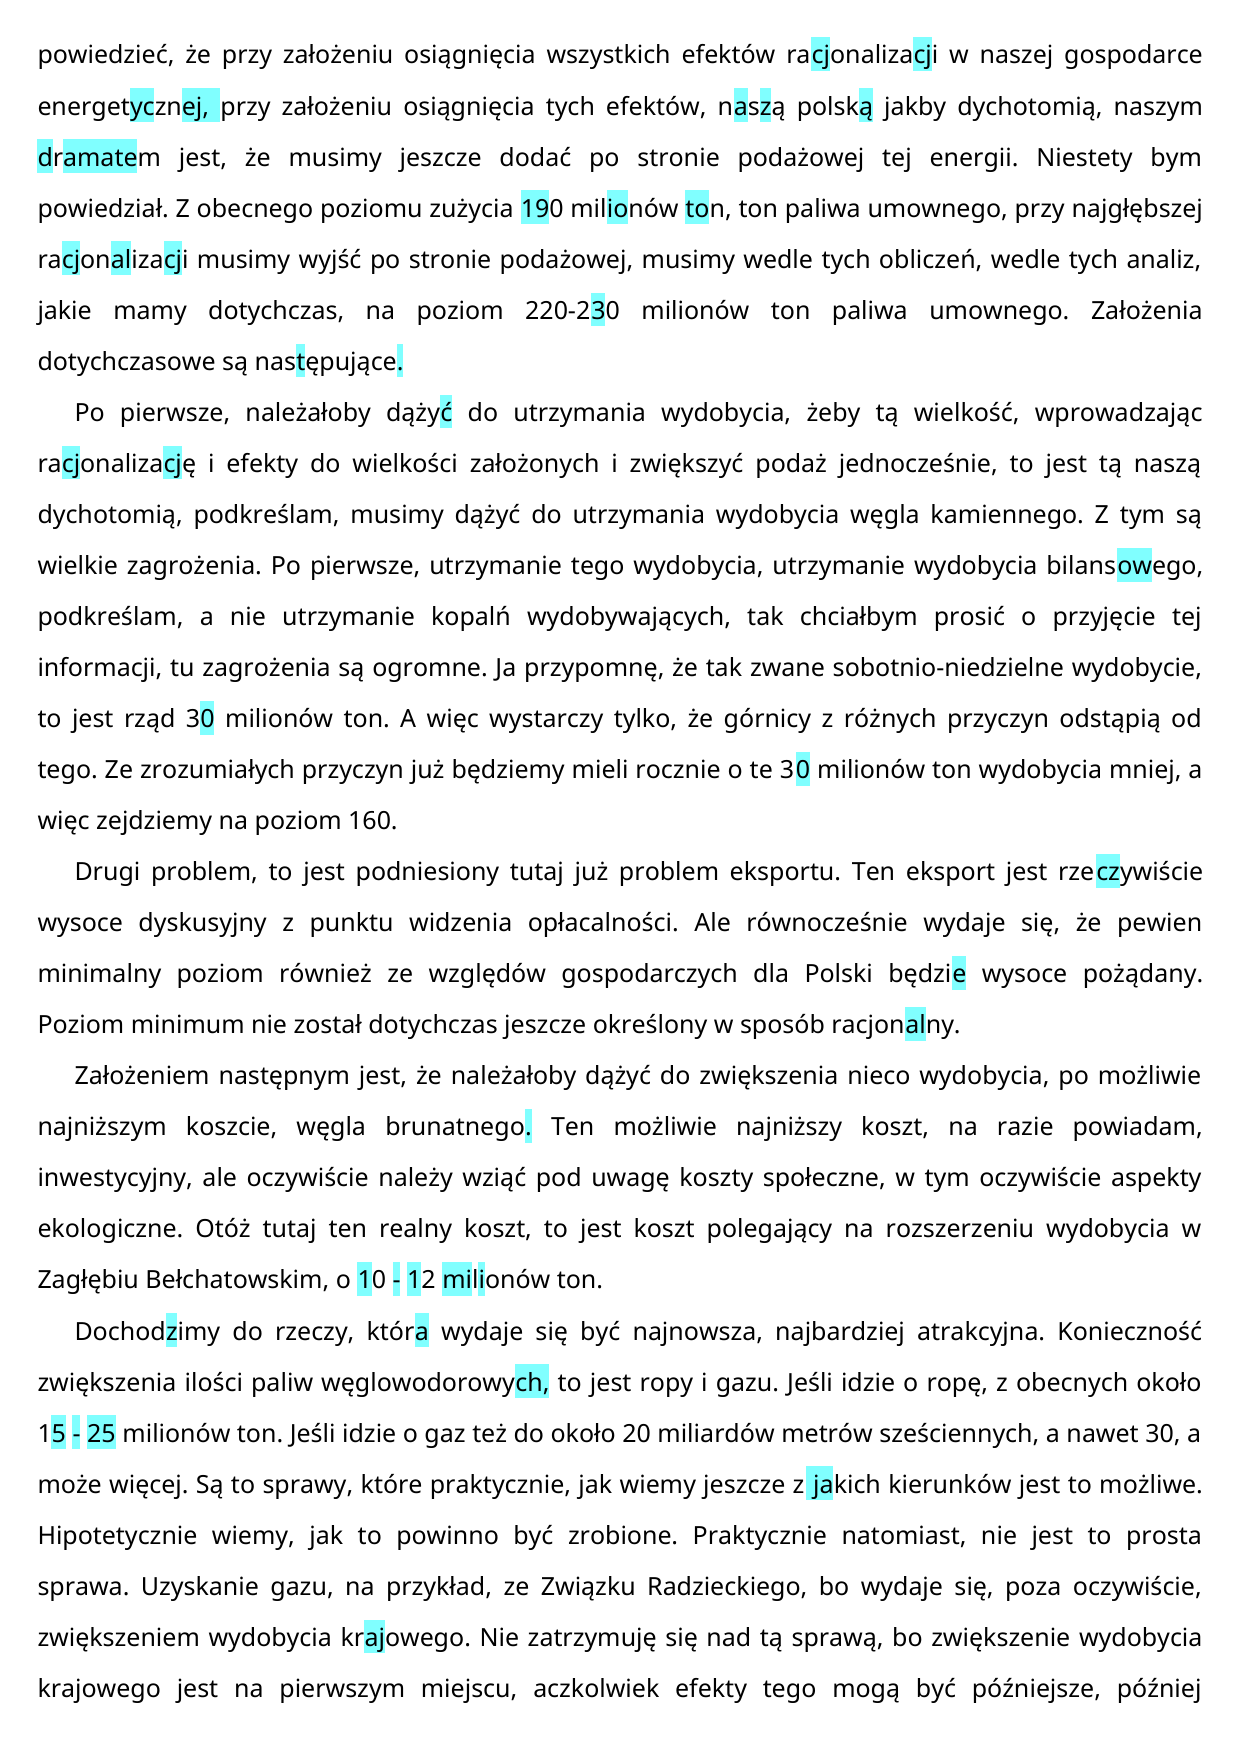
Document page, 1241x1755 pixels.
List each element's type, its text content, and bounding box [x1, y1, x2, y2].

text Dochodzimy do rzeczy, która wydaje się być najnowsza, najbardziej atrakcyjna. Konieczność zwiększenia ilości paliw węglowodorowych, to jest ropy i gazu. Jeśli idzie o ropę, z obecnych około 15 - 25 milionów ton. Jeśli idzie o gaz też do około 20 miliardów metrów sześciennych, a nawet 30, a może więcej. Są to sprawy, które praktycznie, jak wiemy jeszcze z jakich kierunków jest to możliwe. Hipotetycznie wiemy, jak to powinno być zrobione. Praktycznie natomiast, nie jest to prosta sprawa. Uzyskanie gazu, na przykład, ze Związku Radzieckiego, bo wydaje się, poza oczywiście, zwiększeniem wydobycia krajowego. Nie zatrzymuję się nad tą sprawą, bo zwiększenie wydobycia krajowego jest na pierwszym miejscu, aczkolwiek efekty tego mogą być późniejsze, później [37, 1313, 1203, 1704]
text Drugi problem, to jest podniesiony tutaj już problem eksportu. Ten eksport jest rzeczywiście wysoce dyskusyjny z punktu widzenia opłacalności. Ale równocześnie wydaje się, że pewien minimalny poziom również ze względów gospodarczych dla Polski będzie wysoce pożądany. Poziom minimum nie został dotychczas jeszcze określony w sposób racjonalny. [37, 854, 1203, 1041]
text Po pierwsze, należałoby dążyć do utrzymania wydobycia, żeby tą wielkość, wprowadzając racjonalizację i efekty do wielkości założonych i zwiększyć podaż jednocześnie, to jest tą naszą dychotomią, podkreślam, musimy dążyć do utrzymania wydobycia węgla kamiennego. Z tym są wielkie zagrożenia. Po pierwsze, utrzymanie tego wydobycia, utrzymanie wydobycia bilansowego, podkreślam, a nie utrzymanie kopalń wydobywających, tak chciałbym prosić o przyjęcie tej informacji, tu zagrożenia są ogromne. Ja przypomnę, że tak zwane sobotnio-niedzielne wydobycie, to jest rząd 30 milionów ton. A więc wystarczy tylko, że górnicy z różnych przyczyn odstąpią od tego. Ze zrozumiałych przyczyn już będziemy mieli rocznie o te 30 milionów ton wydobycia mniej, a więc zejdziemy na poziom 160. [37, 394, 1203, 837]
text Założeniem następnym jest, że należałoby dążyć do zwiększenia nieco wydobycia, po możliwie najniższym koszcie, węgla brunatnego. Ten możliwie najniższy koszt, na razie powiadam, inwestycyjny, ale oczywiście należy wziąć pod uwagę koszty społeczne, w tym oczywiście aspekty ekologiczne. Otóż tutaj ten realny koszt, to jest koszt polegający na rozszerzeniu wydobycia w Zagłębiu Bełchatowskim, o 10 - 12 milionów ton. [37, 1058, 1203, 1296]
text powiedzieć, że przy założeniu osiągnięcia wszystkich efektów racjonalizacji w naszej gospodarce energetycznej, przy założeniu osiągnięcia tych efektów, naszą polską jakby dychotomią, naszym dramatem jest, że musimy jeszcze dodać po stronie podażowej tej energii. Niestety bym powiedział. Z obecnego poziomu zużycia 190 milionów ton, ton paliwa umownego, przy najgłębszej racjonalizacji musimy wyjść po stronie podażowej, musimy wedle tych obliczeń, wedle tych analiz, jakie mamy dotychczas, na poziom 220-230 milionów ton paliwa umownego. Założenia dotychczasowe są następujące. [37, 37, 1203, 377]
